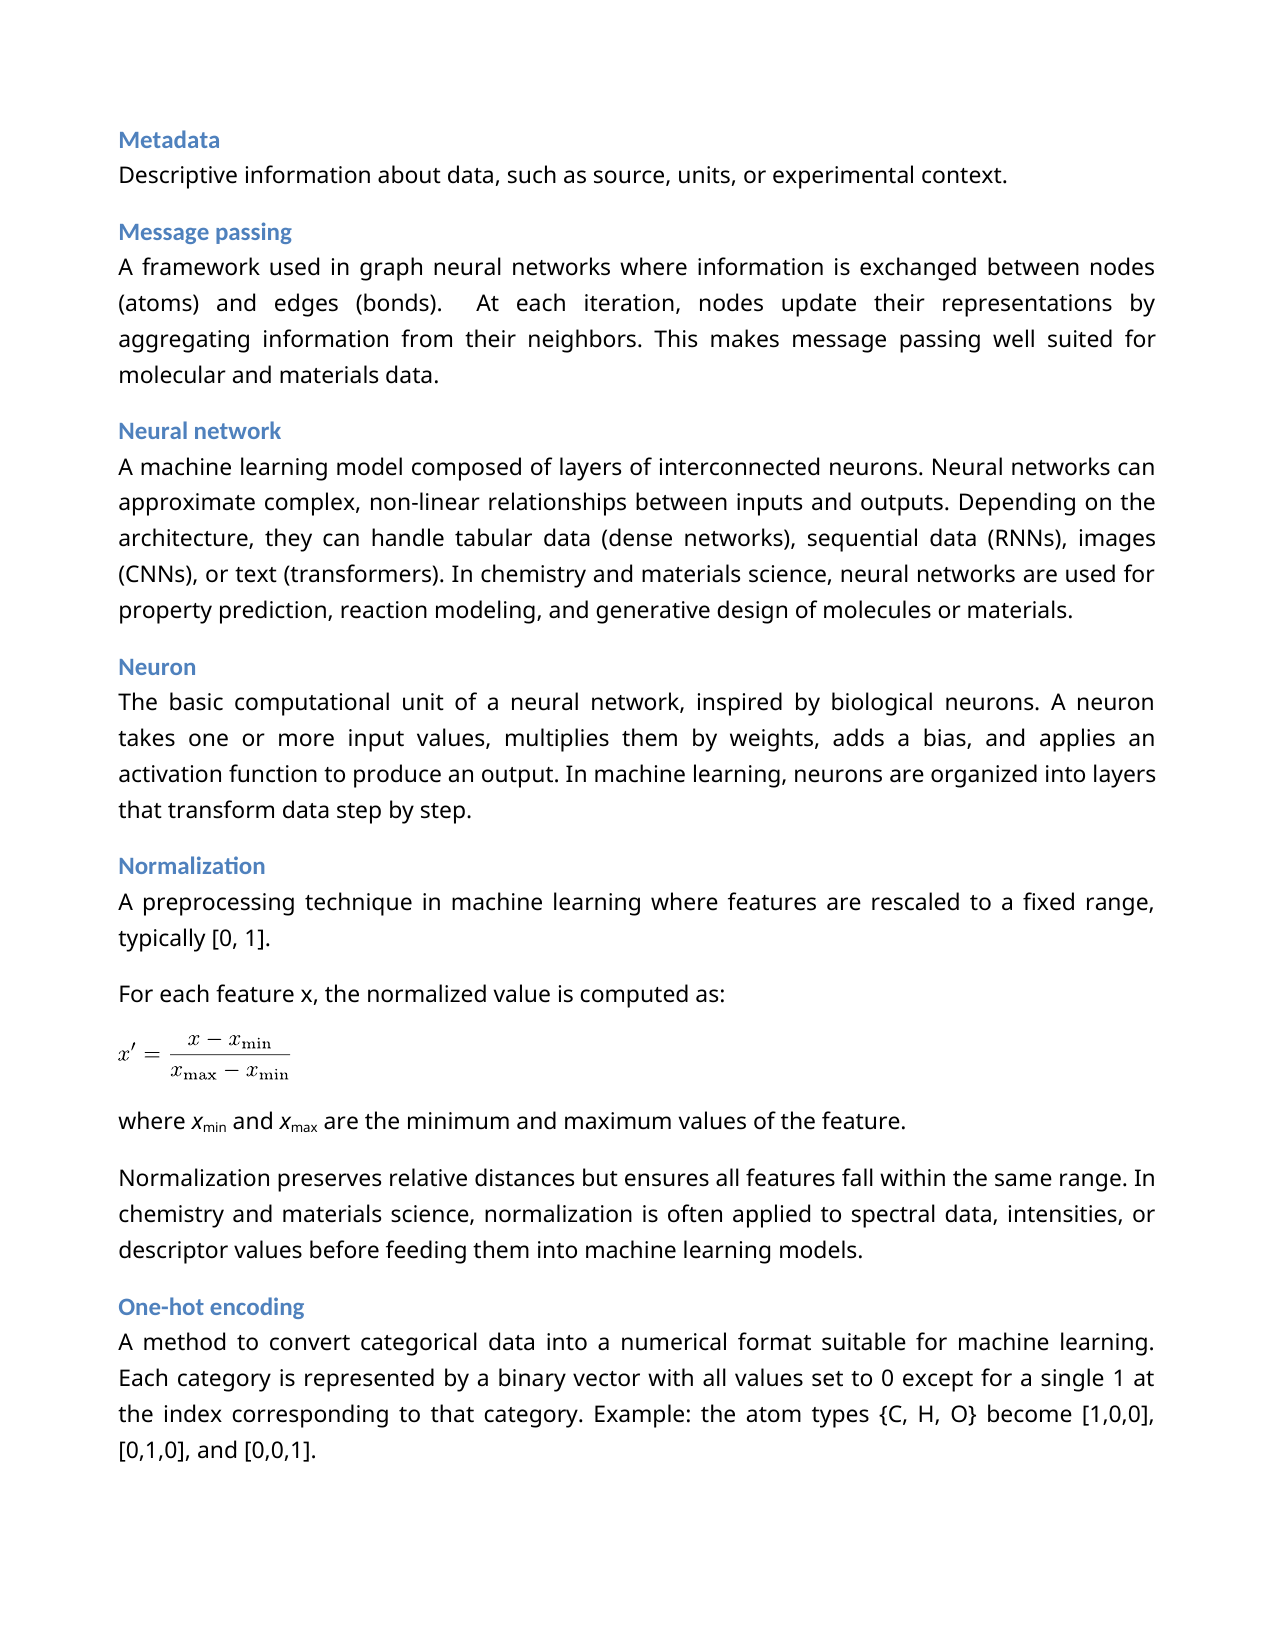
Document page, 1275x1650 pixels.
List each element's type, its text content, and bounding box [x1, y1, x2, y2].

subtitle Neuron [118, 651, 1157, 681]
subtitle Message passing [118, 216, 1157, 246]
text A machine learning model composed of layers of interconnected neurons. Neural networks can approximate complex, non-linear relationships between inputs and outputs. Depending on the architecture, they can handle tabular data (dense networks), sequential data (RNNs), images (CNNs), or text (transformers). In chemistry and materials science, neural networks are used for property prediction, reaction modeling, and generative design of molecules or materials. [118, 450, 1157, 625]
subtitle One-hot encoding [118, 1291, 1157, 1321]
subtitle Neural network [118, 415, 1157, 446]
text Descriptive information about data, such as source, units, or experimental context. [118, 159, 1157, 190]
subtitle Normalization [118, 851, 1157, 881]
subtitle Metadata [118, 124, 1157, 154]
text A framework used in graph neural networks where information is exchanged between nodes (atoms) and edges (bonds). At each iteration, nodes update their representations by aggregating information from their neighbors. This makes message passing well suited for molecular and materials data. [118, 251, 1157, 390]
text The basic computational unit of a neural network, inspired by biological neurons. A neuron takes one or more input values, multiplies them by weights, adds a bias, and applies an activation function to produce an output. In machine learning, neurons are organized into layers that transform data step by step. [118, 686, 1157, 825]
text For each feature x, the normalized value is computed as: [118, 978, 1157, 1009]
text where xmin and xmax are the minimum and maximum values of the feature. [118, 1105, 1157, 1137]
text A method to convert categorical data into a numerical format suitable for machine learning. Each category is represented by a binary vector with all values set to 0 except for a single 1 at the index corresponding to that category. Example: the atom types {C, H, O} become [1,0,0], [0,1,0], and [0,0,1]. [118, 1326, 1157, 1465]
text Normalization preserves relative distances but ensures all features fall within the same range. In chemistry and materials science, normalization is often applied to spectral data, intensities, or descriptor values before feeding them into machine learning models. [118, 1162, 1157, 1265]
text A preprocessing technique in machine learning where features are rescaled to a fixed range, typically [0, 1]. [118, 886, 1157, 953]
